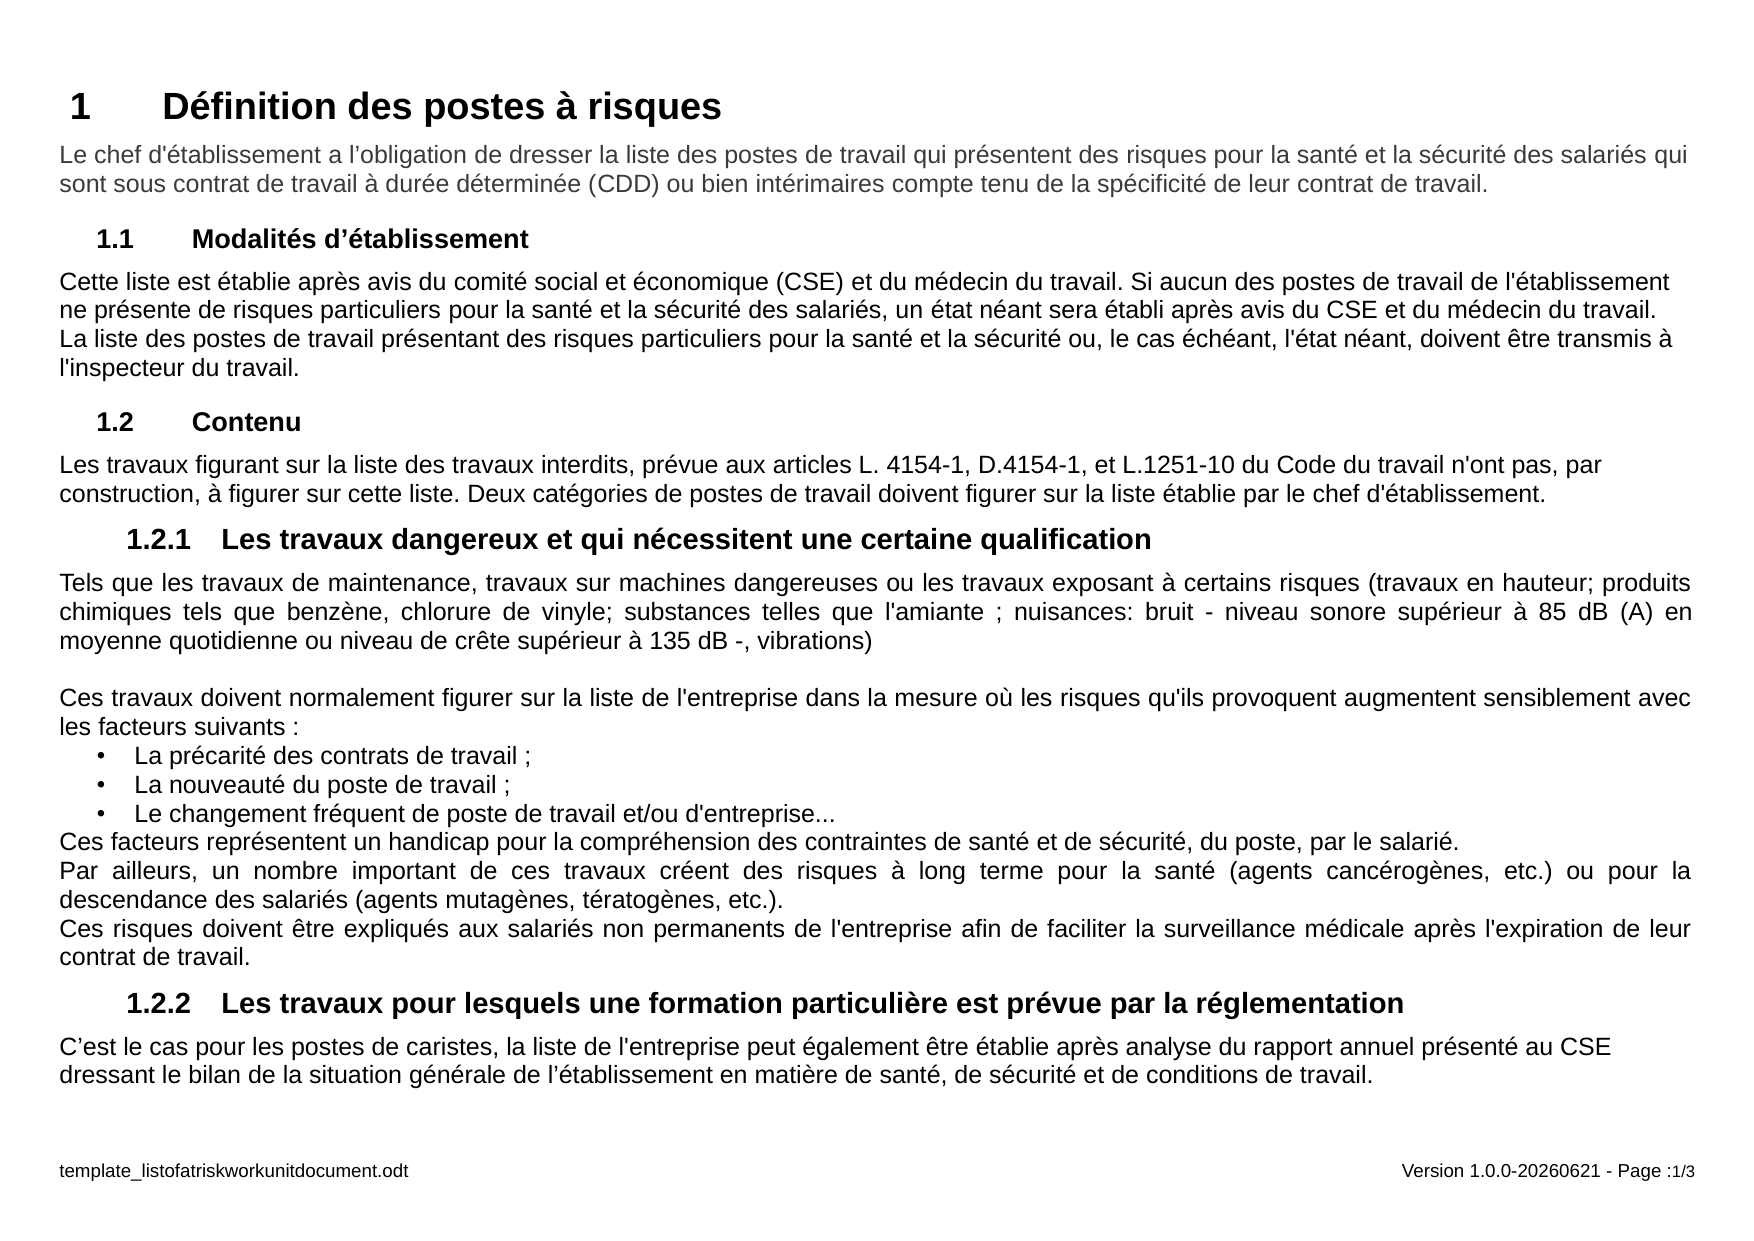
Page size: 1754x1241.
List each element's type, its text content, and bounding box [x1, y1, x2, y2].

list La nouveauté du poste de travail ; [97, 770, 1695, 798]
list La précarité des contrats de travail ; [97, 741, 1695, 770]
list Le changement fréquent de poste de travail et/ou d'entreprise... [97, 798, 1695, 827]
subtitle Contenu [89, 406, 1695, 438]
text Ces risques doivent être expliqués aux salariés non permanents de l'entreprise afin de faciliter la surveillance médicale après l'expiration de leur contrat de travail. [59, 914, 1695, 971]
text Ces travaux doivent normalement figurer sur la liste de l'entreprise dans la mesure où les risques qu'ils provoquent augmentent sensiblement avec les facteurs suivants : [59, 683, 1695, 741]
subtitle Les travaux dangereux et qui nécessitent une certaine qualification [118, 522, 1695, 556]
text Les travaux figurant sur la liste des travaux interdits, prévue aux articles L. 4154-1, D.4154-1, et L.1251-10 du Code du travail n'ont pas, par construction, à figurer sur cette liste. Deux catégories de postes de travail doivent figurer sur la liste établie par le chef d'établissement. [59, 450, 1695, 508]
text C’est le cas pour les postes de caristes, la liste de l'entreprise peut également être établie après analyse du rapport annuel présenté au CSE dressant le bilan de la situation générale de l’établissement en matière de santé, de sécurité et de conditions de travail. [59, 1032, 1695, 1089]
subtitle Les travaux pour lesquels une formation particulière est prévue par la réglementation [118, 986, 1695, 1019]
text Par ailleurs, un nombre important de ces travaux créent des risques à long terme pour la santé (agents cancérogènes, etc.) ou pour la descendance des salariés (agents mutagènes, tératogènes, etc.). [59, 856, 1695, 914]
text Ces facteurs représentent un handicap pour la compréhension des contraintes de santé et de sécurité, du poste, par le salarié. [59, 827, 1695, 856]
text Tels que les travaux de maintenance, travaux sur machines dangereuses ou les travaux exposant à certains risques (travaux en hauteur; produits chimiques tels que benzène, chlorure de vinyle; substances telles que l'amiante ; nuisances: bruit - niveau sonore supérieur à 85 dB (A) en moyenne quotidienne ou niveau de crête supérieur à 135 dB -, vibrations) [59, 568, 1695, 654]
text La liste des postes de travail présentant des risques particuliers pour la santé et la sécurité ou, le cas échéant, l'état néant, doivent être transmis à l'inspecteur du travail. [59, 324, 1695, 381]
subtitle Définition des postes à risques [59, 84, 1695, 128]
text Le chef d'établissement a l’obligation de dresser la liste des postes de travail qui présentent des risques pour la santé et la sécurité des salariés qui sont sous contrat de travail à durée déterminée (CDD) ou bien intérimaires compte tenu de la spécificité de leur contrat de travail. [59, 140, 1695, 198]
subtitle Modalités d’établissement [89, 223, 1695, 254]
text Cette liste est établie après avis du comité social et économique (CSE) et du médecin du travail. Si aucun des postes de travail de l'établissement ne présente de risques particuliers pour la santé et la sécurité des salariés, un état néant sera établi après avis du CSE et du médecin du travail. [59, 266, 1695, 324]
